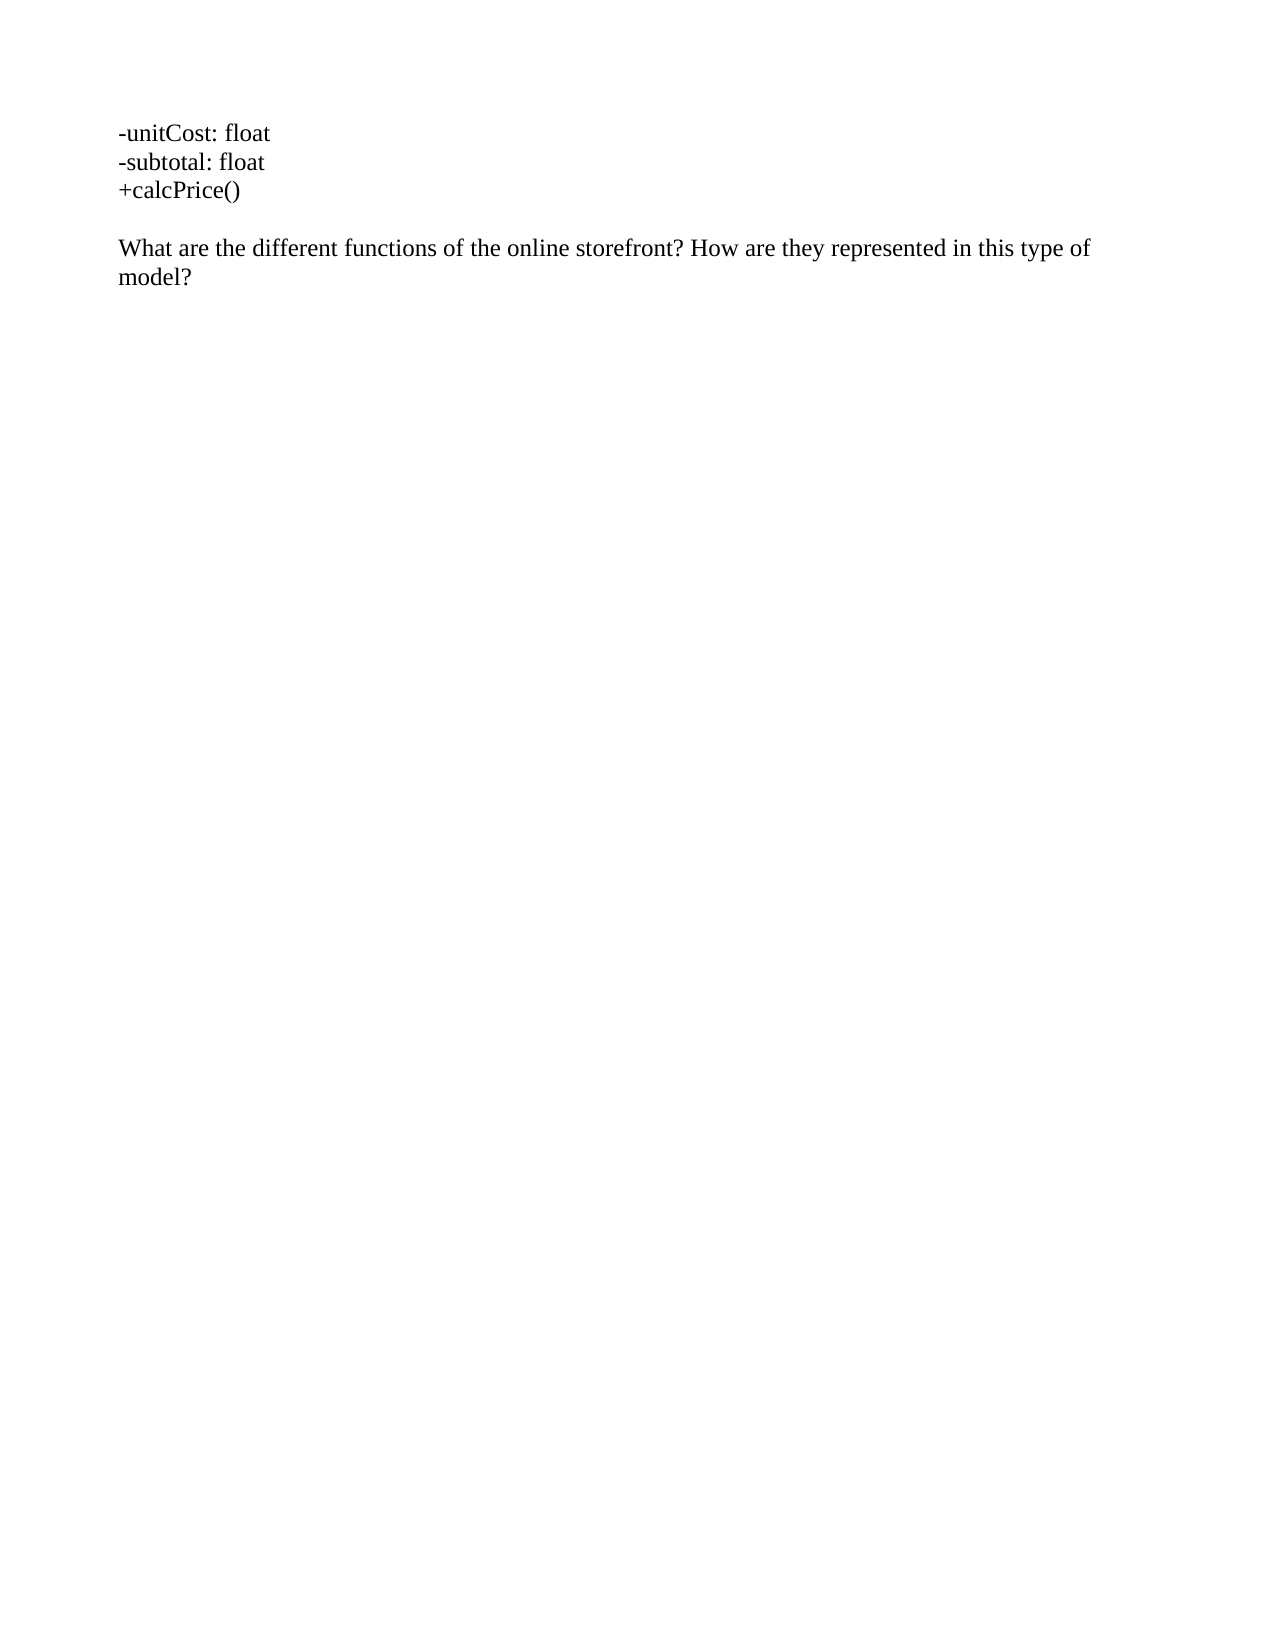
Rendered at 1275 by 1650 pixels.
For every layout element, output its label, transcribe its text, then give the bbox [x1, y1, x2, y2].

text +calcPrice() [118, 176, 1157, 204]
text -unitCost: float [118, 118, 1157, 147]
text -subtotal: float [118, 147, 1157, 176]
text What are the different functions of the online storefront? How are they represented in this type of model? [118, 233, 1157, 291]
